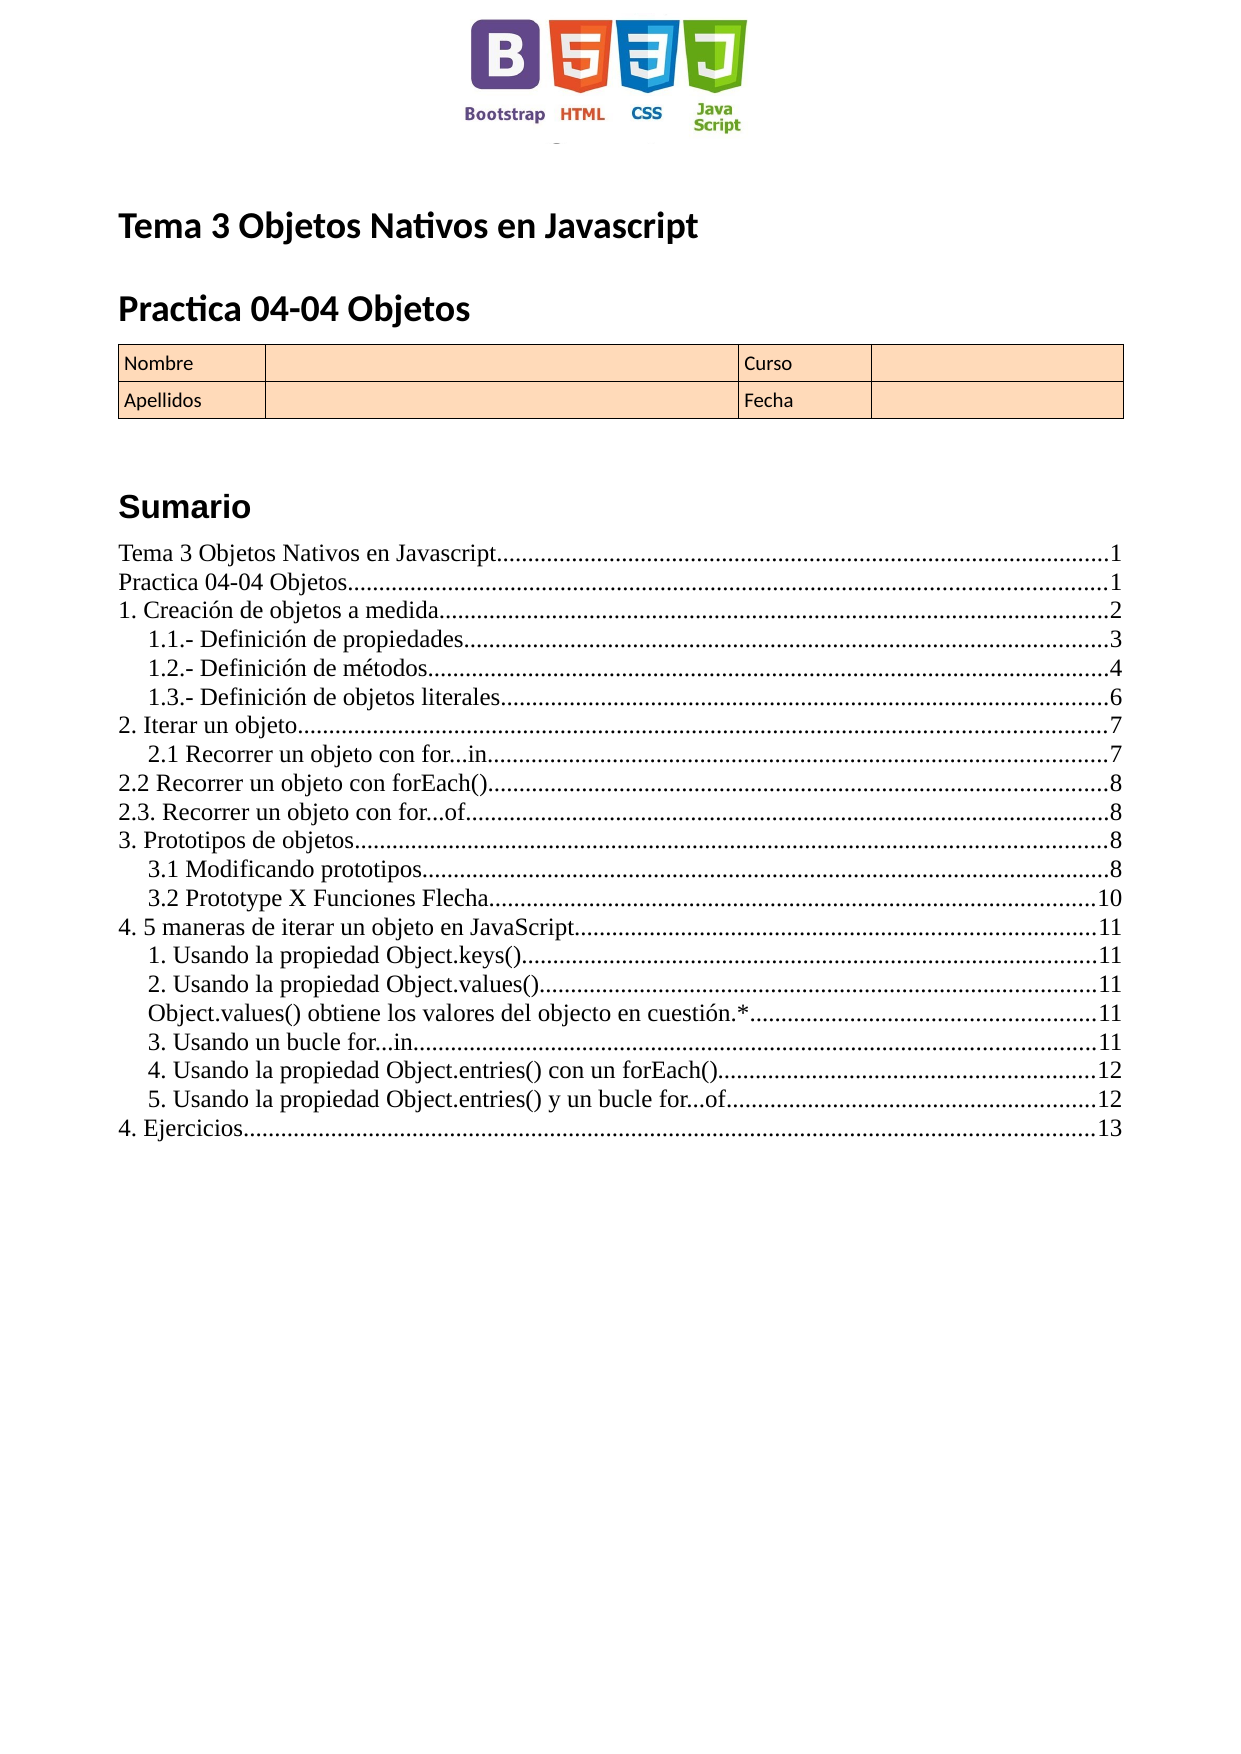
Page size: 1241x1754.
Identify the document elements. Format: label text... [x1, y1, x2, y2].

text 2.2 Recorrer un objeto con forEach() 8 [118, 768, 1122, 797]
subtitle Sumario [118, 487, 1122, 525]
table_cell Apellidos [119, 382, 265, 418]
text Tema 3 Objetos Nativos en Javascript 1 [118, 538, 1122, 567]
table_header [872, 345, 1123, 381]
table_header Nombre [119, 345, 265, 381]
text 1. Usando la propiedad Object.keys() 11 [148, 940, 1122, 969]
text 3.2 Prototype X Funciones Flecha 10 [148, 883, 1122, 912]
text 2. Iterar un objeto 7 [118, 710, 1122, 739]
text 4. Ejercicios 13 [118, 1113, 1122, 1142]
text 3.1 Modificando prototipos 8 [148, 854, 1122, 883]
text Practica 04-04 Objetos 1 [118, 567, 1122, 595]
table_cell Fecha [739, 382, 871, 418]
subtitle Tema 3 Objetos Nativos en Javascript [118, 201, 1122, 248]
text 4. Usando la propiedad Object.entries() con un forEach() 12 [148, 1055, 1122, 1084]
text 2.1 Recorrer un objeto con for...in 7 [148, 739, 1122, 768]
text 1. Creación de objetos a medida. 2 [118, 595, 1122, 624]
table_cell [872, 382, 1123, 418]
text 3. Usando un bucle for...in 11 [148, 1027, 1122, 1055]
table_cell [266, 382, 738, 418]
subtitle Practica 04-04 Objetos [118, 285, 1122, 331]
text Object.values() obtiene los valores del objecto en cuestión.* 11 [148, 998, 1122, 1027]
text 2. Usando la propiedad Object.values() 11 [148, 969, 1122, 998]
table_header Curso [739, 345, 871, 381]
text 1.3.- Definición de objetos literales. 6 [148, 682, 1122, 710]
text 3. Prototipos de objetos 8 [118, 825, 1122, 854]
picture [456, 13, 756, 144]
text 2.3. Recorrer un objeto con for...of 8 [118, 797, 1122, 825]
text 5. Usando la propiedad Object.entries() y un bucle for...of 12 [148, 1084, 1122, 1113]
text 1.2.- Definición de métodos. 4 [148, 653, 1122, 682]
table_header [266, 345, 738, 381]
text 4. 5 maneras de iterar un objeto en JavaScript 11 [118, 912, 1122, 940]
text 1.1.- Definición de propiedades. 3 [148, 624, 1122, 653]
